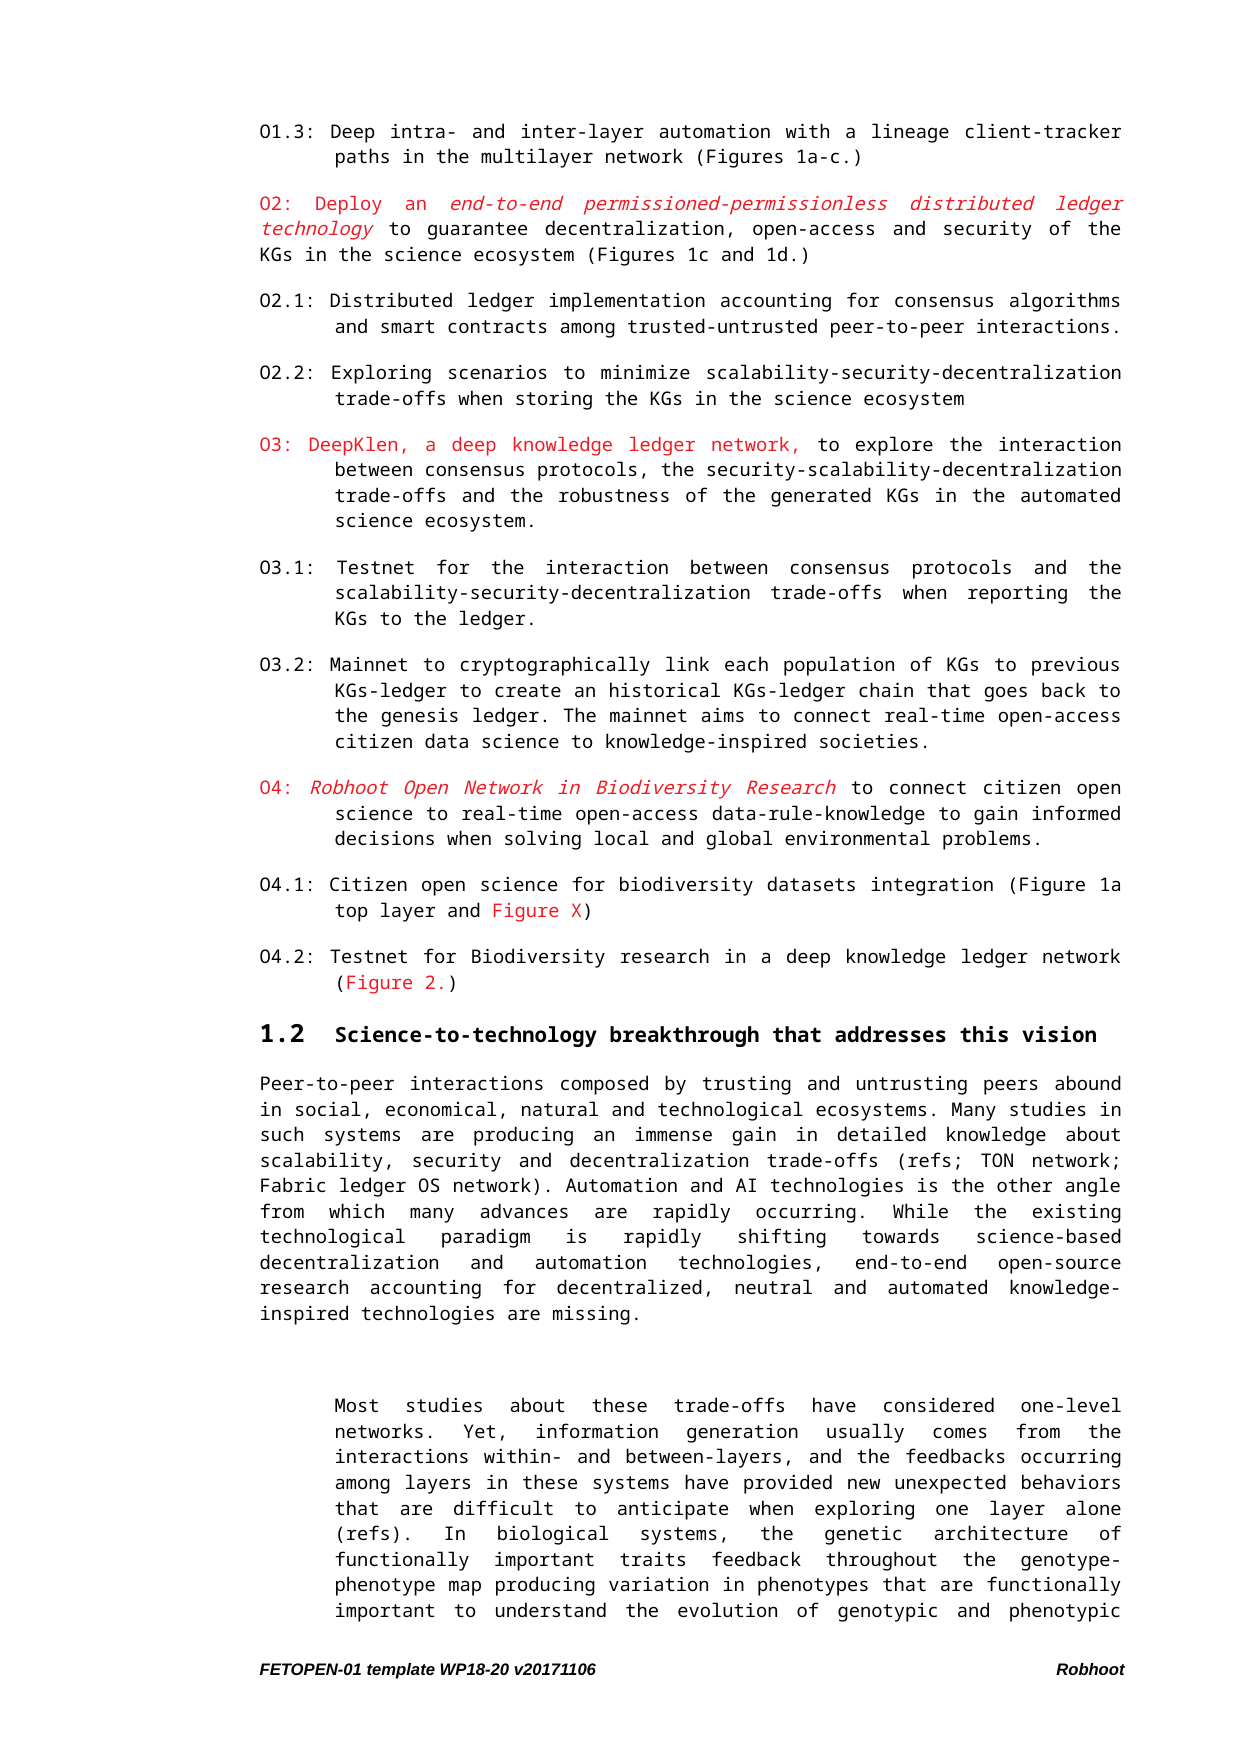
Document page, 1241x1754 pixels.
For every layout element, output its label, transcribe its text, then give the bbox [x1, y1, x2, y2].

list Science-to-technology breakthrough that addresses this vision [259, 1016, 1122, 1049]
text O4: Robhoot Open Network in Biodiversity Research to connect citizen open science to real-time open-access data-rule-knowledge to gain informed decisions when solving local and global environmental problems. [259, 774, 1122, 851]
text Most studies about these trade-offs have considered one-level networks. Yet, information generation usually comes from the interactions within- and between-layers, and the feedbacks occurring among layers in these systems have provided new unexpected behaviors that are difficult to anticipate when exploring one layer alone (refs). In biological systems, the genetic architecture of functionally important traits feedback throughout the genotype-phenotype map producing variation in phenotypes that are functionally important to understand the evolution of genotypic and phenotypic [334, 1393, 1122, 1622]
text O3.2: Mainnet to cryptographically link each population of KGs to previous KGs-ledger to create an historical KGs-ledger chain that goes back to the genesis ledger. The mainnet aims to connect real-time open-access citizen data science to knowledge-inspired societies. [259, 651, 1122, 753]
text O4.2: Testnet for Biodiversity research in a deep knowledge ledger network (Figure 2.) [259, 944, 1122, 995]
text O4.1: Citizen open science for biodiversity datasets integration (Figure 1a top layer and Figure X) [259, 872, 1122, 923]
text O2.2: Exploring scenarios to minimize scalability-security-decentralization trade-offs when storing the KGs in the science ecosystem [259, 359, 1122, 410]
text O1.3: Deep intra- and inter-layer automation with a lineage client-tracker paths in the multilayer network (Figures 1a-c.) [259, 118, 1122, 169]
text O3.1: Testnet for the interaction between consensus protocols and the scalability-security-decentralization trade-offs when reporting the KGs to the ledger. [259, 554, 1122, 631]
text O3: DeepKlen, a deep knowledge ledger network, to explore the interaction between consensus protocols, the security-scalability-decentralization trade-offs and the robustness of the generated KGs in the automated science ecosystem. [259, 431, 1122, 533]
text Peer-to-peer interactions composed by trusting and untrusting peers abound in social, economical, natural and technological ecosystems. Many studies in such systems are producing an immense gain in detailed knowledge about scalability, security and decentralization trade-offs (refs; TON network; Fabric ledger OS network). Automation and AI technologies is the other angle from which many advances are rapidly occurring. While the existing technological paradigm is rapidly shifting towards science-based decentralization and automation technologies, end-to-end open-source research accounting for decentralized, neutral and automated knowledge-inspired technologies are missing. [259, 1070, 1122, 1326]
text O2: Deploy an end-to-end permissioned-permissionless distributed ledger technology to guarantee decentralization, open-access and security of the KGs in the science ecosystem (Figures 1c and 1d.) [184, 190, 1122, 267]
text O2.1: Distributed ledger implementation accounting for consensus algorithms and smart contracts among trusted-untrusted peer-to-peer interactions. [259, 287, 1122, 338]
